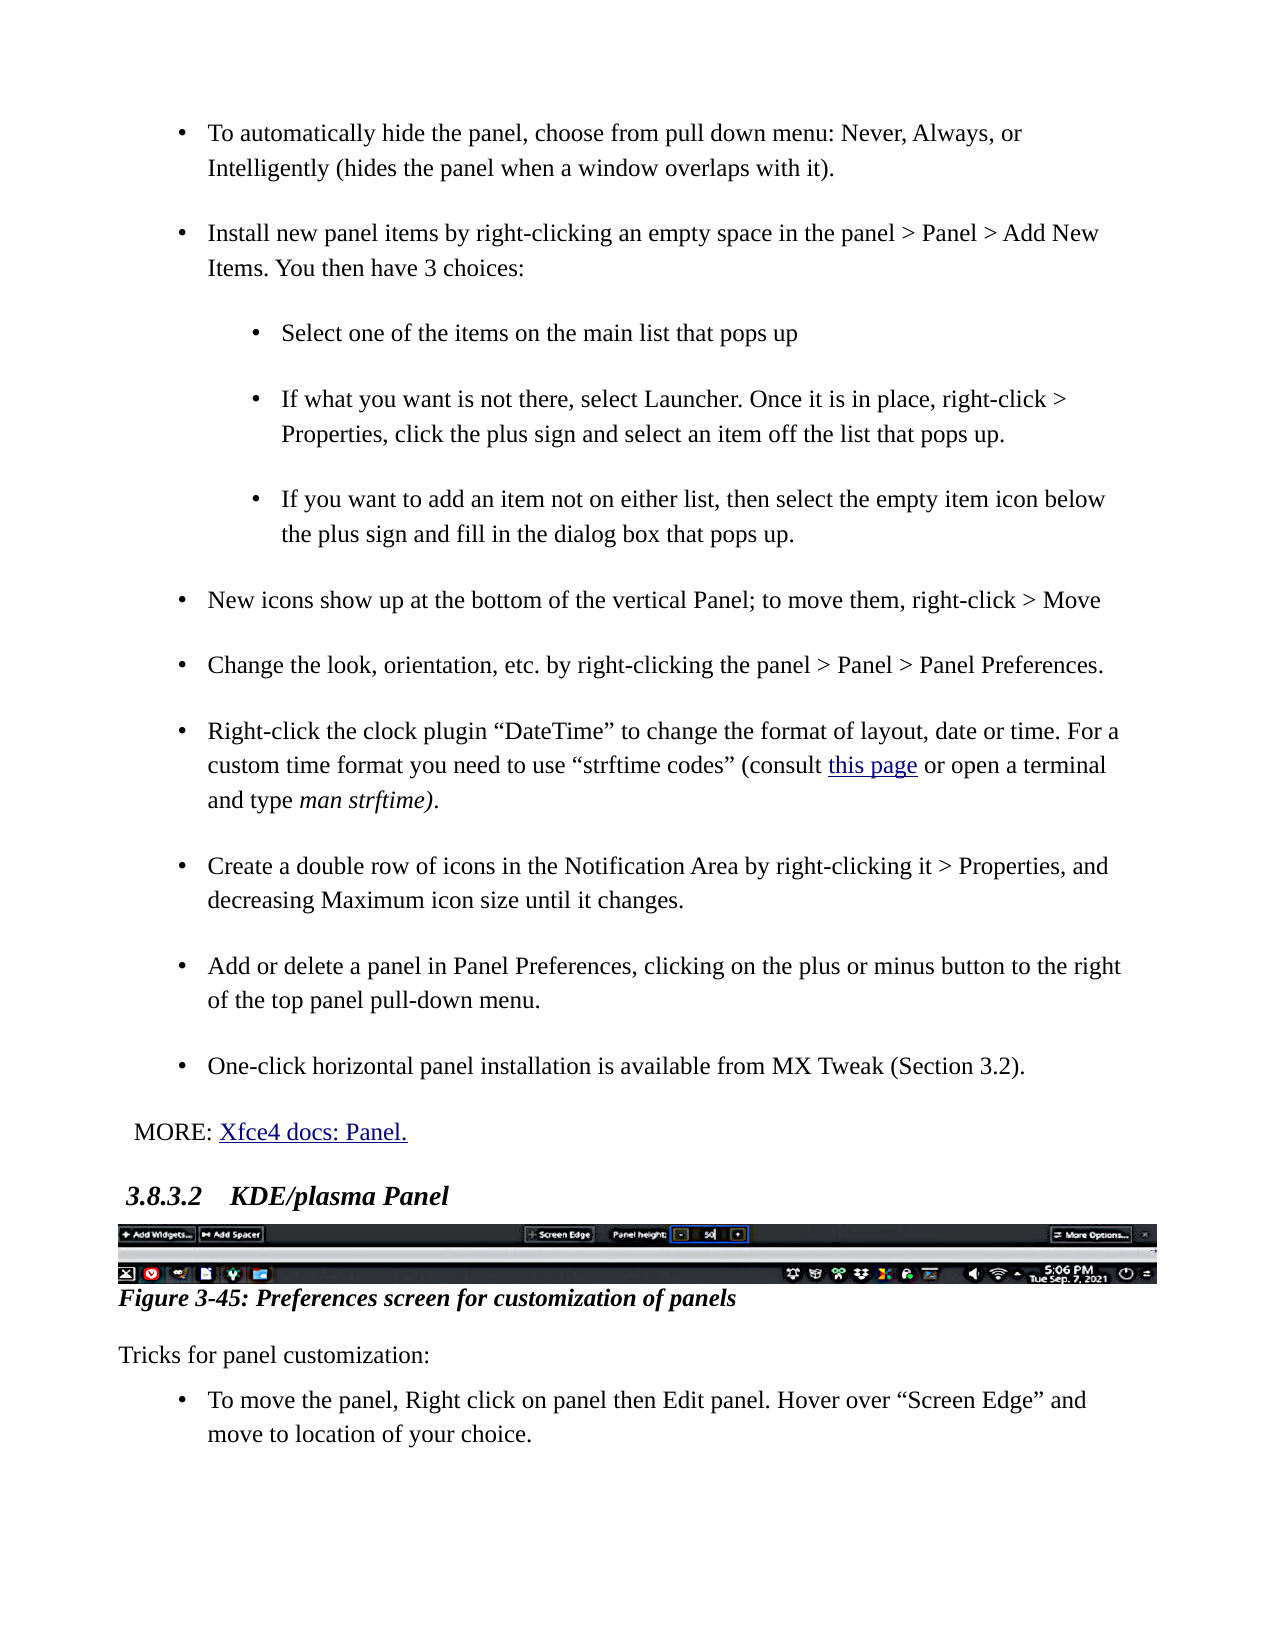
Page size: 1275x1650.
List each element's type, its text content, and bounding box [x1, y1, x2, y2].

text MORE: Xfce4 docs: Panel. [134, 1117, 1141, 1146]
list Change the look, orientation, etc. by right-clicking the panel > Panel > Panel Preferences. [178, 650, 1141, 679]
list Create a double row of icons in the Notification Area by right-clicking it > Properties, and decreasing Maximum icon size until it changes. [178, 851, 1141, 914]
list Add or delete a panel in Panel Preferences, clicking on the plus or minus button to the right of the top panel pull-down menu. [178, 951, 1141, 1014]
list One-click horizontal panel installation is available from MX Tweak (Section 3.2). [178, 1051, 1141, 1080]
picture [118, 1224, 1157, 1284]
text Tricks for panel customization: [118, 1341, 1157, 1369]
list To move the panel, Right click on panel then Edit panel. Hover over “Screen Edge” and move to location of your choice. [178, 1385, 1141, 1448]
list Select one of the items on the main list that pops up [252, 318, 1141, 347]
list To automatically hide the panel, choose from pull down menu: Never, Always, or Intelligently (hides the panel when a window overlaps with it). [178, 118, 1141, 181]
list Install new panel items by right-clicking an empty space in the panel > Panel > Add New Items. You then have 3 choices: [178, 218, 1141, 282]
list If you want to add an item not on either list, then select the empty item icon below the plus sign and fill in the dialog box that pops up. [252, 484, 1141, 548]
list Right-click the clock plugin “DateTime” to change the format of layout, date or time. For a custom time format you need to use “strftime codes” (consult this page or open a terminal and type man strftime). [178, 716, 1141, 814]
list New icons show up at the bottom of the vertical Panel; to move them, right-click > Move [178, 585, 1141, 613]
subtitle 3.8.3.2 KDE/plasma Panel [118, 1179, 1157, 1212]
text Figure 3-45: Preferences screen for customization of panels [118, 1284, 1157, 1312]
list If what you want is not there, select Launcher. Once it is in place, right-click > Properties, click the plus sign and select an item off the list that pops up. [252, 384, 1141, 447]
